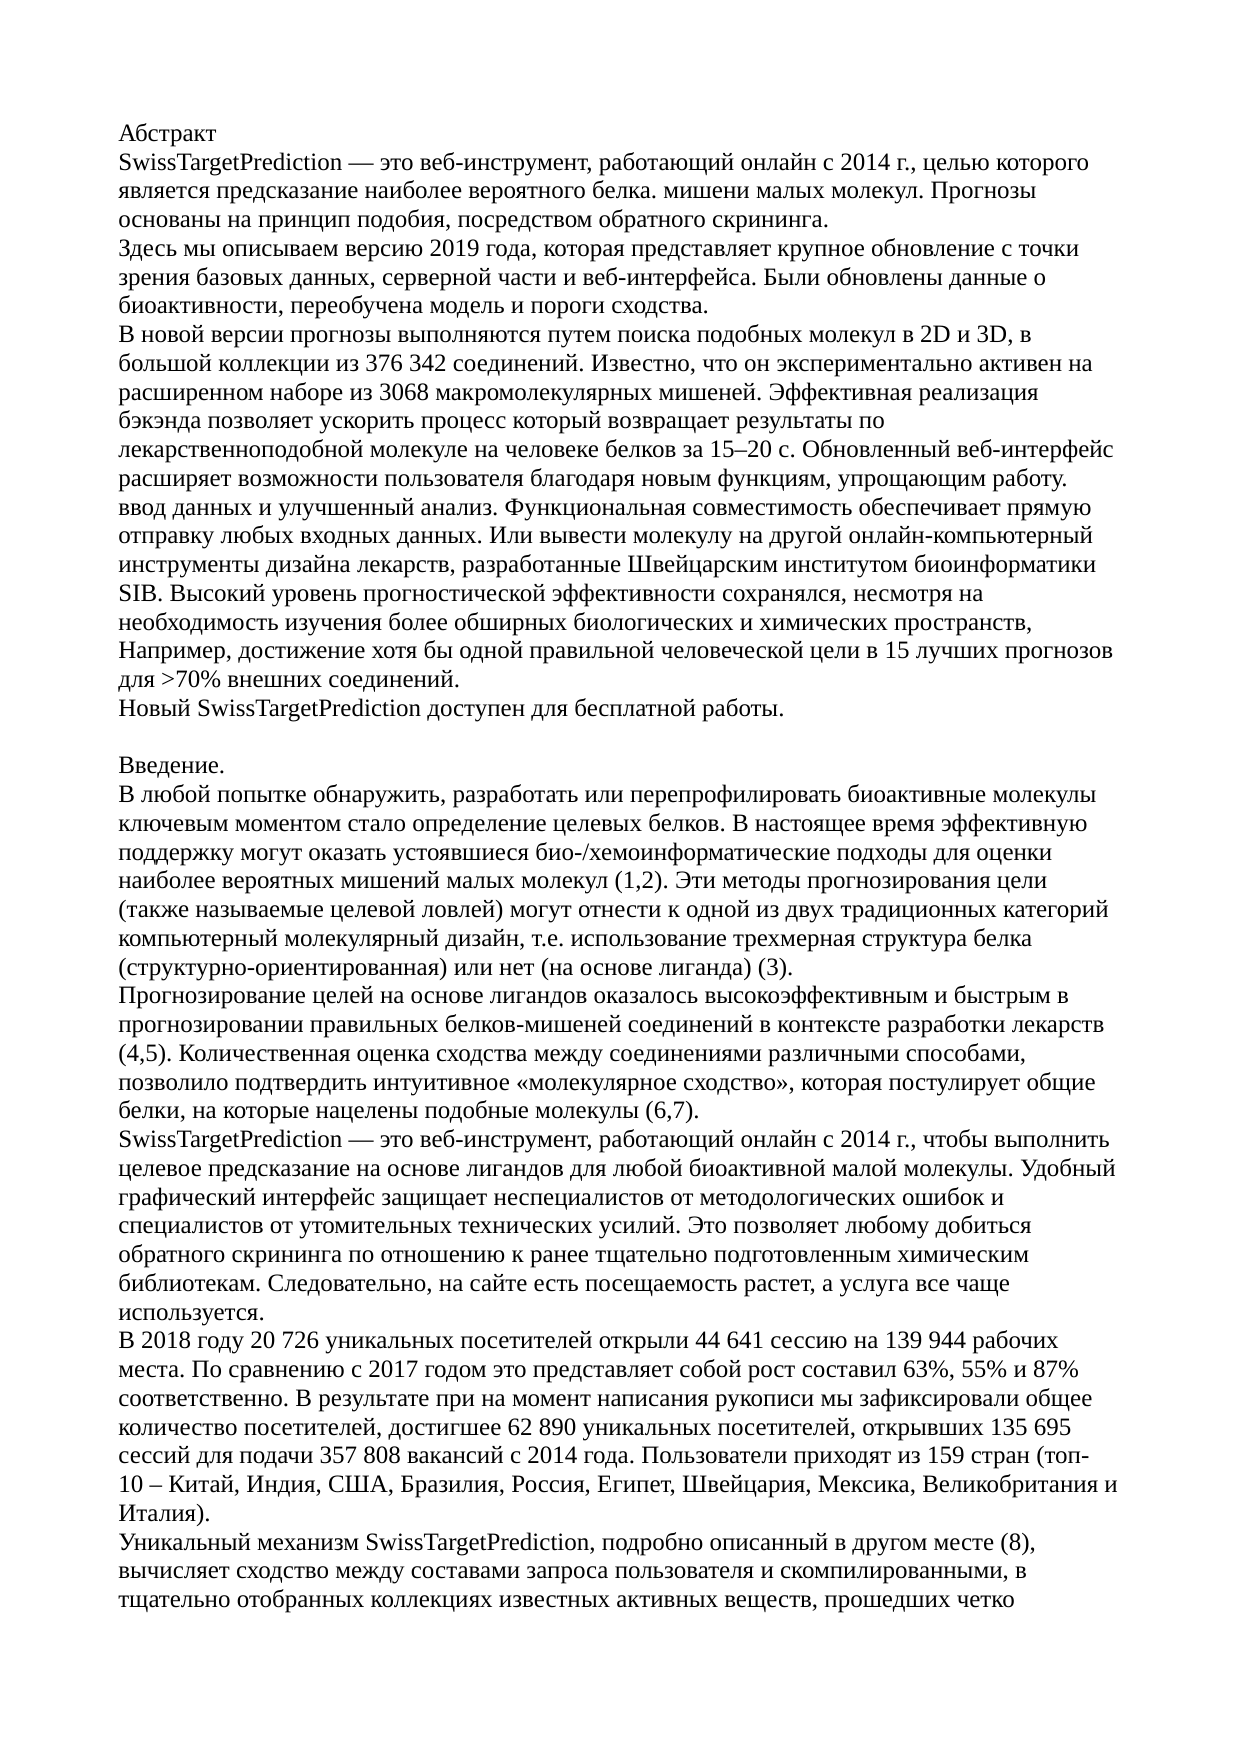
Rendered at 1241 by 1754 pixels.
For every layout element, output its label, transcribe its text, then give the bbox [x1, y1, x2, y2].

text SwissTargetPrediction — это веб-инструмент, работающий онлайн с 2014 г., целью которого является предсказание наиболее вероятного белка. мишени малых молекул. Прогнозы основаны на принцип подобия, посредством обратного скрининга. [118, 147, 1122, 233]
text Здесь мы описываем версию 2019 года, которая представляет крупное обновление с точки зрения базовых данных, серверной части и веб-интерфейса. Были обновлены данные о биоактивности, переобучена модель и пороги сходства. [118, 233, 1122, 319]
text компьютерный молекулярный дизайн, т.е. использование трехмерная структура белка (структурно-ориентированная) или нет (на основе лиганда) (3). [118, 923, 1122, 981]
text Новый SwissTargetPrediction доступен для бесплатной работы. [118, 693, 1122, 722]
text Введение. [118, 751, 1122, 779]
text Абстракт [118, 118, 1122, 147]
text ввод данных и улучшенный анализ. Функциональная совместимость обеспечивает прямую отправку любых входных данных. Или вывести молекулу на другой онлайн-компьютерный [118, 492, 1122, 549]
text сессий для подачи 357 808 вакансий с 2014 года. Пользователи приходят из 159 стран (топ-10 – Китай, Индия, США, Бразилия, Россия, Египет, Швейцария, Мексика, Великобритания и [118, 1441, 1122, 1498]
text Уникальный механизм SwissTargetPrediction, подробно описанный в другом месте (8), вычисляет сходство между составами запроса пользователя и скомпилированными, в тщательно отобранных коллекциях известных активных веществ, прошедших четко [118, 1527, 1122, 1613]
text В любой попытке обнаружить, разработать или перепрофилировать биоактивные молекулы ключевым моментом стало определение целевых белков. В настоящее время эффективную поддержку могут оказать устоявшиеся био-/хемоинформатические подходы для оценки [118, 779, 1122, 866]
text В 2018 году 20 726 уникальных посетителей открыли 44 641 сессию на 139 944 рабочих места. По сравнению с 2017 годом это представляет собой рост составил 63%, 55% и 87% соответственно. В результате при на момент написания рукописи мы зафиксировали общее количество посетителей, достигшее 62 890 уникальных посетителей, открывших 135 695 [118, 1326, 1122, 1441]
text инструменты дизайна лекарств, разработанные Швейцарским институтом биоинформатики SIB. Высокий уровень прогностической эффективности сохранялся, несмотря на необходимость изучения более обширных биологических и химических пространств, Например, достижение хотя бы одной правильной человеческой цели в 15 лучших прогнозов для >70% внешних соединений. [118, 549, 1122, 693]
text наиболее вероятных мишений малых молекул (1,2). Эти методы прогнозирования цели (также называемые целевой ловлей) могут отнести к одной из двух традиционных категорий [118, 866, 1122, 923]
text Италия). [118, 1498, 1122, 1527]
text SwissTargetPrediction — это веб-инструмент, работающий онлайн с 2014 г., чтобы выполнить целевое предсказание на основе лигандов для любой биоактивной малой молекулы. Удобный графический интерфейс защищает неспециалистов от методологических ошибок и специалистов от утомительных технических усилий. Это позволяет любому добиться обратного скрининга по отношению к ранее тщательно подготовленным химическим библиотекам. Следовательно, на сайте есть посещаемость растет, а услуга все чаще используется. [118, 1124, 1122, 1326]
text Прогнозирование целей на основе лигандов оказалось высокоэффективным и быстрым в прогнозировании правильных белков-мишеней соединений в контексте разработки лекарств (4,5). Количественная оценка сходства между соединениями различными способами, позволило подтвердить интуитивное «молекулярное сходство», которая постулирует общие белки, на которые нацелены подобные молекулы (6,7). [118, 981, 1122, 1124]
text В новой версии прогнозы выполняются путем поиска подобных молекул в 2D и 3D, в большой коллекции из 376 342 соединений. Известно, что он экспериментально активен на расширенном наборе из 3068 макромолекулярных мишеней. Эффективная реализация бэкэнда позволяет ускорить процесс который возвращает результаты по лекарственноподобной молекуле на человеке белков за 15–20 с. Обновленный веб-интерфейс расширяет возможности пользователя благодаря новым функциям, упрощающим работу. [118, 319, 1122, 492]
